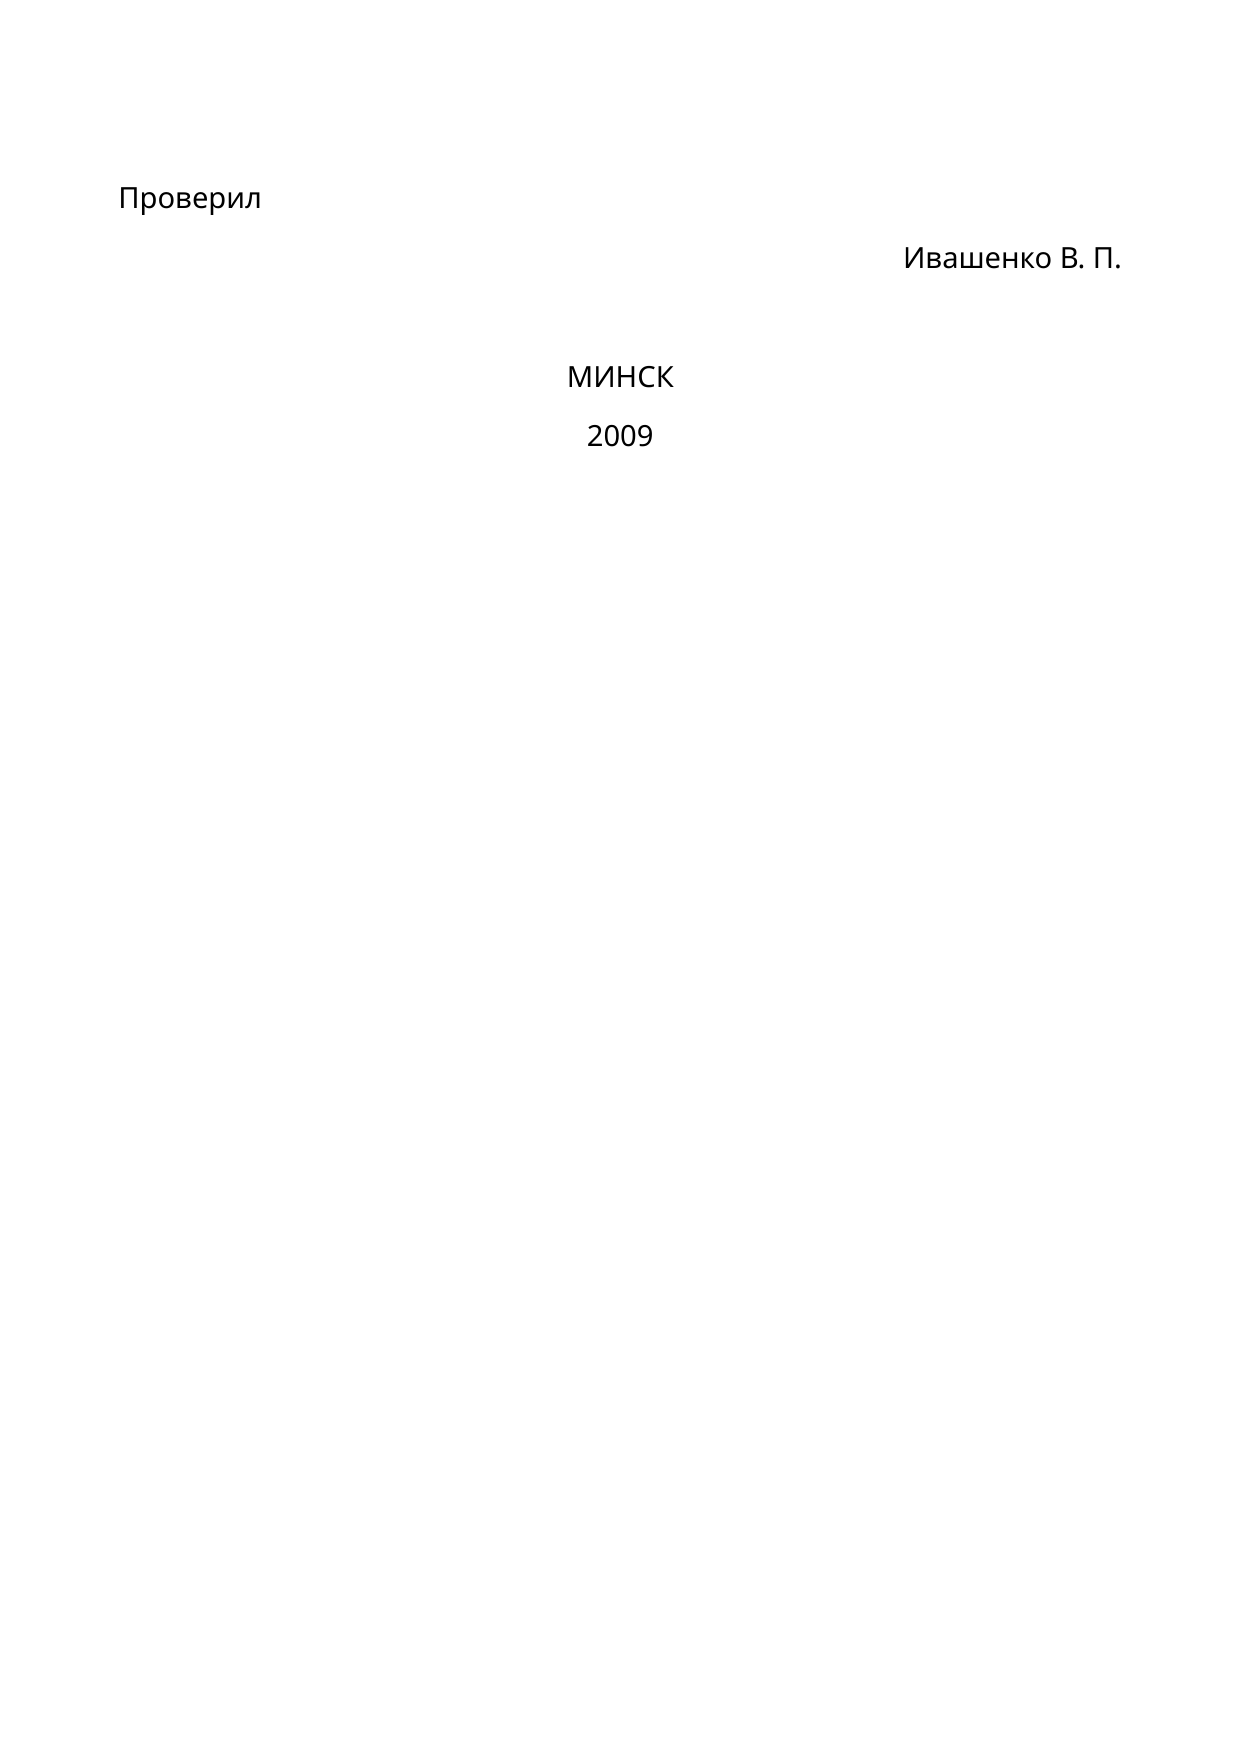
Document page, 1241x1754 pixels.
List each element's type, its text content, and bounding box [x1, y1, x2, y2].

text МИНСК [118, 356, 1122, 396]
text Ивашенко В. П. [118, 237, 1122, 277]
text Проверил [118, 178, 1122, 217]
text 2009 [118, 416, 1122, 455]
